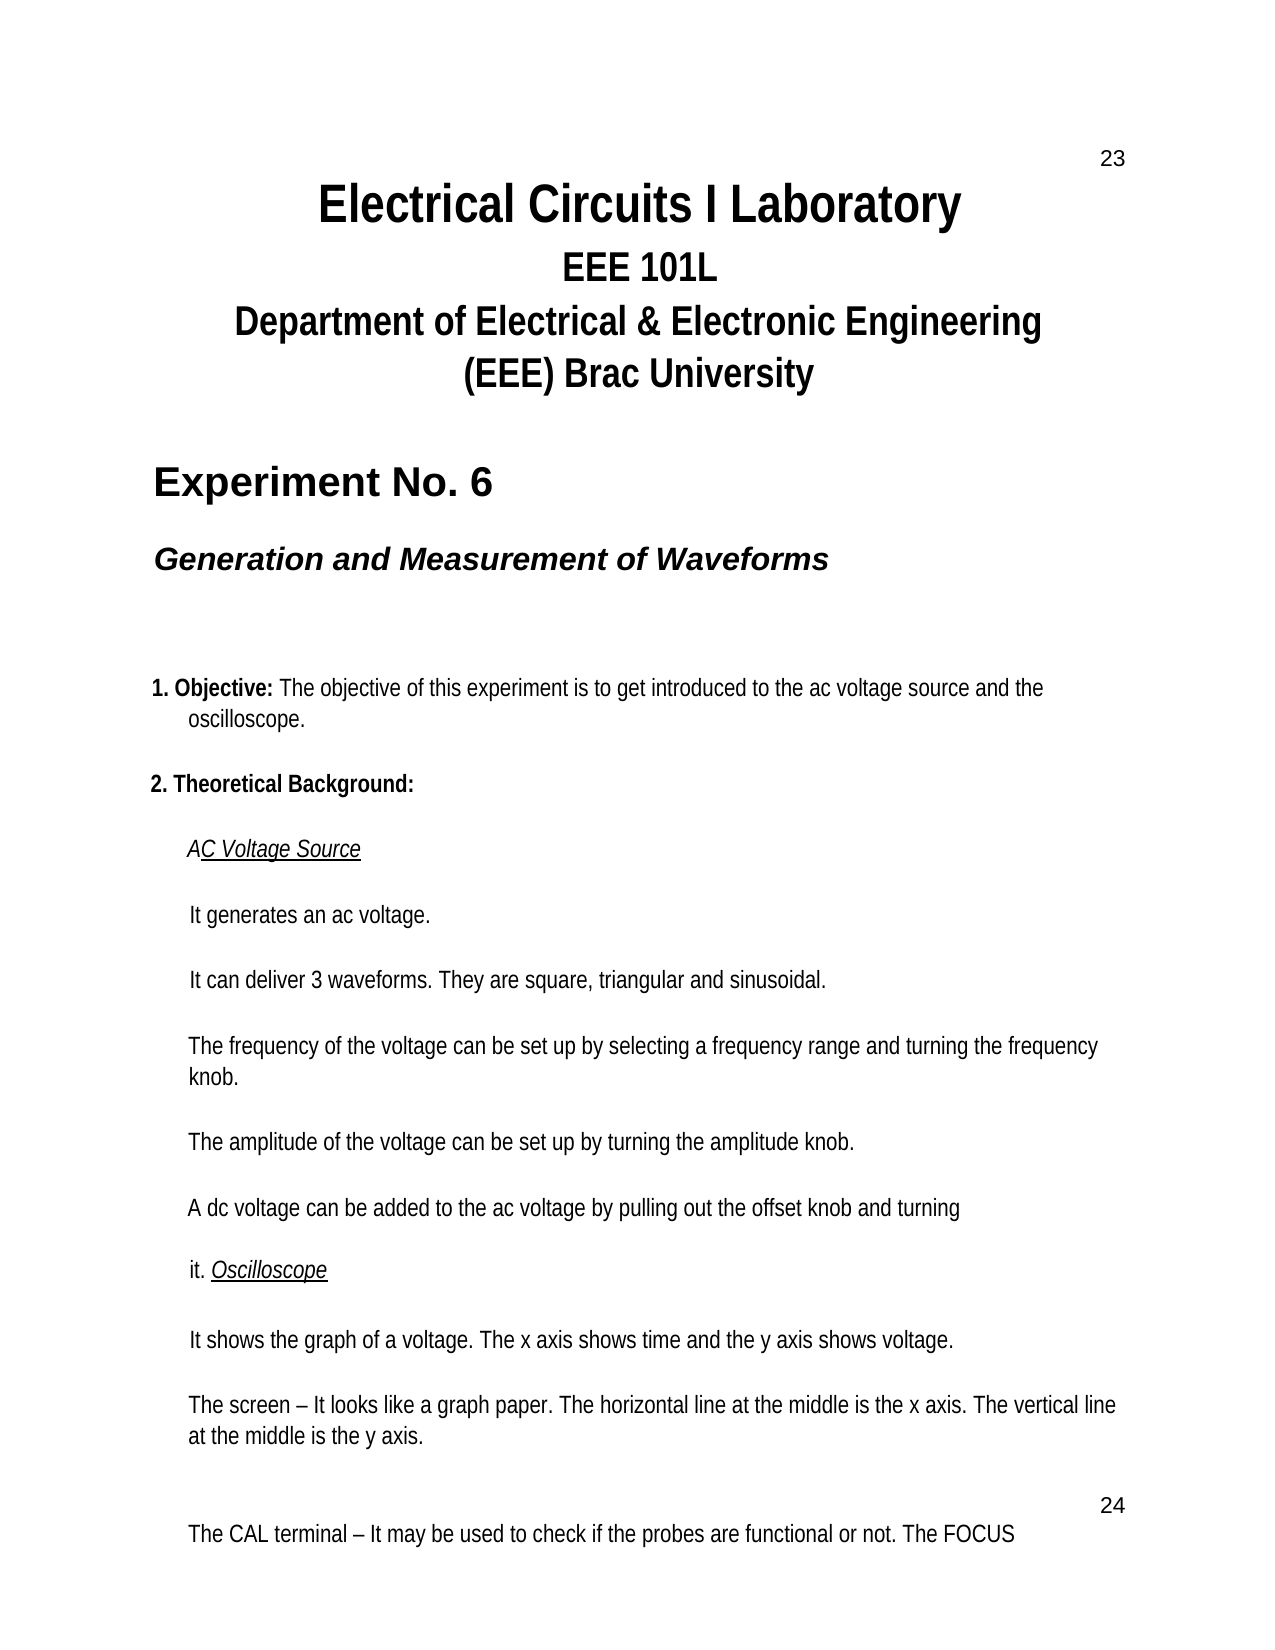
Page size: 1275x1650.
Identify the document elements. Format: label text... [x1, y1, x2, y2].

text It shows the graph of a voltage. The x axis shows time and the y axis shows voltage. [189, 1325, 1221, 1354]
text The screen – It looks like a graph paper. The horizontal line at the middle is the x axis. The vertical line at the middle is the y axis. [188, 1390, 1130, 1450]
text Generation and Measurement of Waveforms [153, 540, 1221, 577]
text 2. Theoretical Background: [150, 769, 1221, 798]
text Experiment No. 6 [153, 458, 1221, 506]
text It generates an ac voltage. [189, 900, 1221, 928]
text 24 [134, 1492, 1125, 1519]
text 23 [134, 145, 1125, 171]
text The amplitude of the voltage can be set up by turning the amplitude knob. [188, 1127, 1221, 1156]
text It can deliver 3 waveforms. They are square, triangular and sinusoidal. [189, 965, 1221, 994]
text EEE 101L [562, 242, 1221, 290]
text A dc voltage can be added to the ac voltage by pulling out the offset knob and turning it. Oscilloscope [187, 1193, 983, 1284]
text The CAL terminal – It may be used to check if the probes are functional or not. The FOCUS [188, 1519, 1048, 1547]
text The frequency of the voltage can be set up by selecting a frequency range and turning the frequency knob. [188, 1031, 1129, 1091]
text Department of Electrical & Electronic Engineering (EEE) Brac University [185, 296, 1092, 396]
text Electrical Circuits I Laboratory [318, 171, 1221, 233]
text 1. Objective: The objective of this experiment is to get introduced to the ac voltage source and the oscilloscope. [152, 672, 1130, 732]
text AC Voltage Source [187, 834, 1221, 863]
